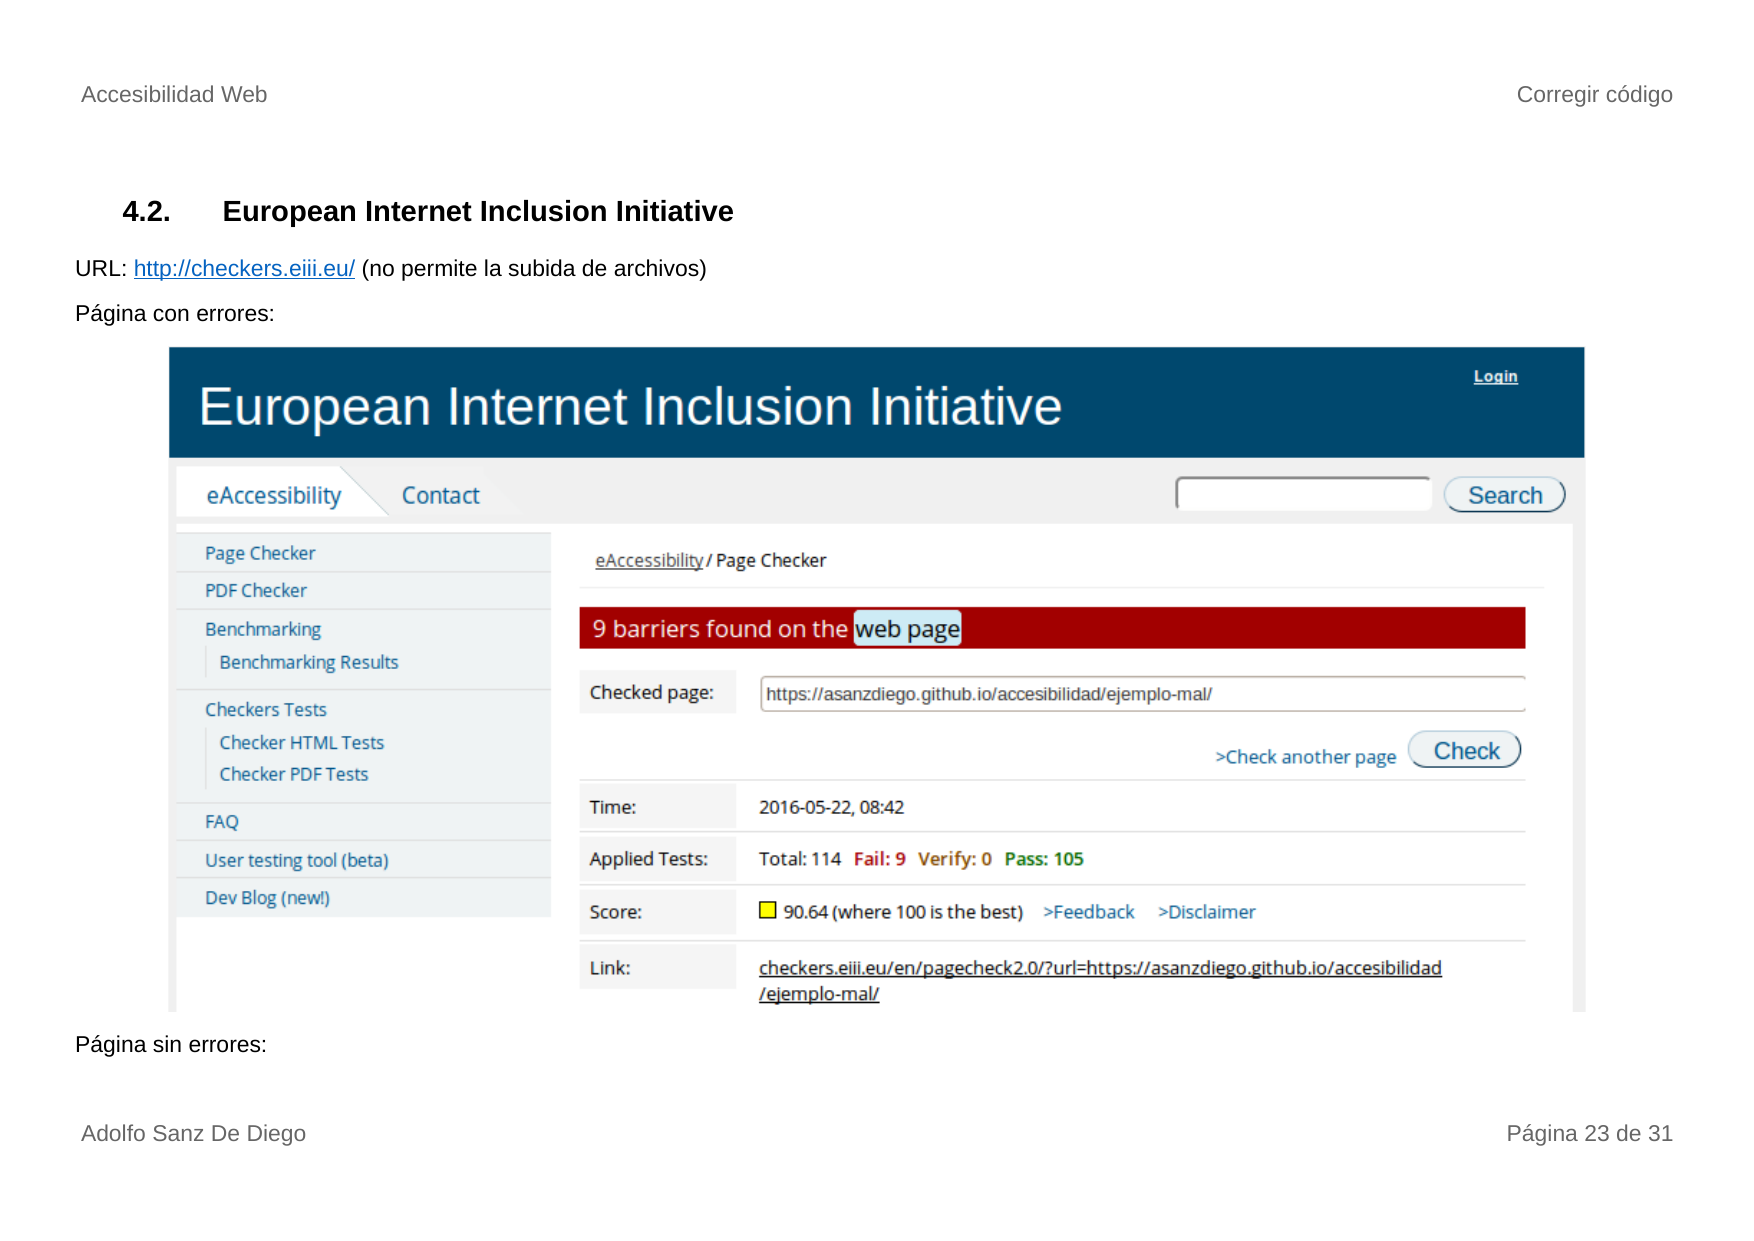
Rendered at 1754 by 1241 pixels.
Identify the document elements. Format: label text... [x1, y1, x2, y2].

picture [168, 346, 1586, 1012]
text URL: http://checkers.eiii.eu/ (no permite la subida de archivos) [75, 255, 1679, 282]
subtitle European Internet Inclusion Initiative [122, 194, 1679, 228]
text Página sin errores: [75, 1031, 1679, 1058]
text Página con errores: [75, 300, 1679, 327]
